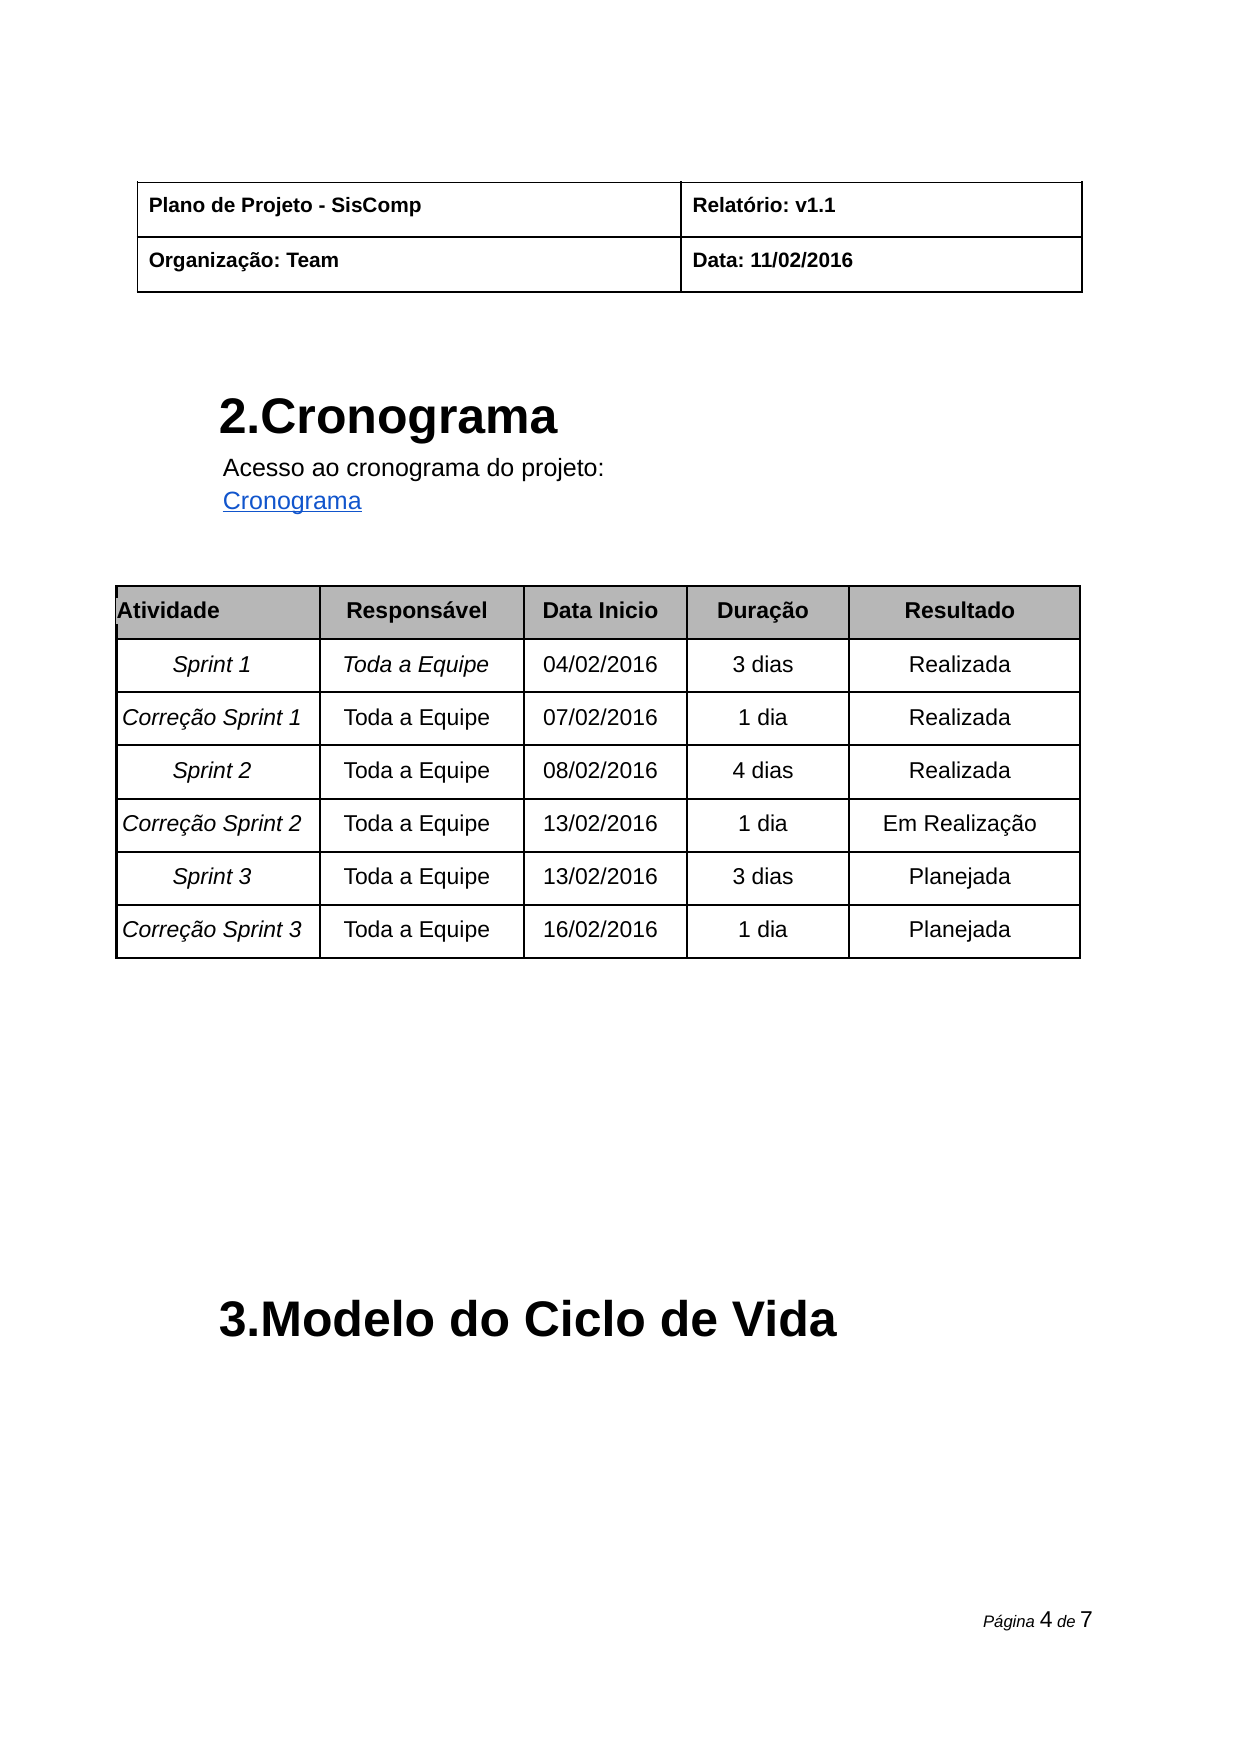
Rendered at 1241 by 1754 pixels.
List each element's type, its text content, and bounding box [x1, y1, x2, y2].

table_cell 1 dia [688, 906, 848, 957]
table_cell 16/02/2016 [525, 906, 686, 957]
table_cell Toda a Equipe [321, 800, 523, 851]
table_cell Realizada [850, 693, 1079, 744]
table_header Responsável [321, 587, 523, 638]
table_cell 13/02/2016 [525, 853, 686, 904]
table_cell Planejada [850, 906, 1079, 957]
table_cell Planejada [850, 853, 1079, 904]
table_header Resultado [850, 587, 1079, 638]
table_header Data Inicio [525, 587, 686, 638]
table_header Duração [688, 587, 848, 638]
table_cell Toda a Equipe [321, 906, 523, 957]
table_cell Em Realização [850, 800, 1079, 851]
table_cell 3 dias [688, 853, 848, 904]
table_cell 04/02/2016 [525, 640, 686, 691]
table_cell 1 dia [688, 693, 848, 744]
table_cell Correção Sprint 1 [118, 693, 319, 744]
table_cell Realizada [850, 746, 1079, 797]
text Cronograma [148, 486, 1093, 515]
table_cell Correção Sprint 3 [118, 906, 319, 957]
table_cell 08/02/2016 [525, 746, 686, 797]
table_header Atividade [118, 587, 319, 638]
table_cell Toda a Equipe [321, 640, 523, 691]
table_cell Toda a Equipe [321, 693, 523, 744]
table_cell 3 dias [688, 640, 848, 691]
table_cell 07/02/2016 [525, 693, 686, 744]
text Acesso ao cronograma do projeto: [148, 453, 1093, 482]
table_cell 4 dias [688, 746, 848, 797]
table_cell Realizada [850, 640, 1079, 691]
subtitle Modelo do Ciclo de Vida [185, 1289, 1093, 1347]
table_cell 13/02/2016 [525, 800, 686, 851]
table_cell Sprint 1 [118, 640, 319, 691]
table_cell Sprint 3 [118, 853, 319, 904]
subtitle Cronograma [185, 387, 1093, 444]
table_cell Toda a Equipe [321, 746, 523, 797]
table_cell Toda a Equipe [321, 853, 523, 904]
table_cell Correção Sprint 2 [118, 800, 319, 851]
table_cell Sprint 2 [118, 746, 319, 797]
table_cell 1 dia [688, 800, 848, 851]
